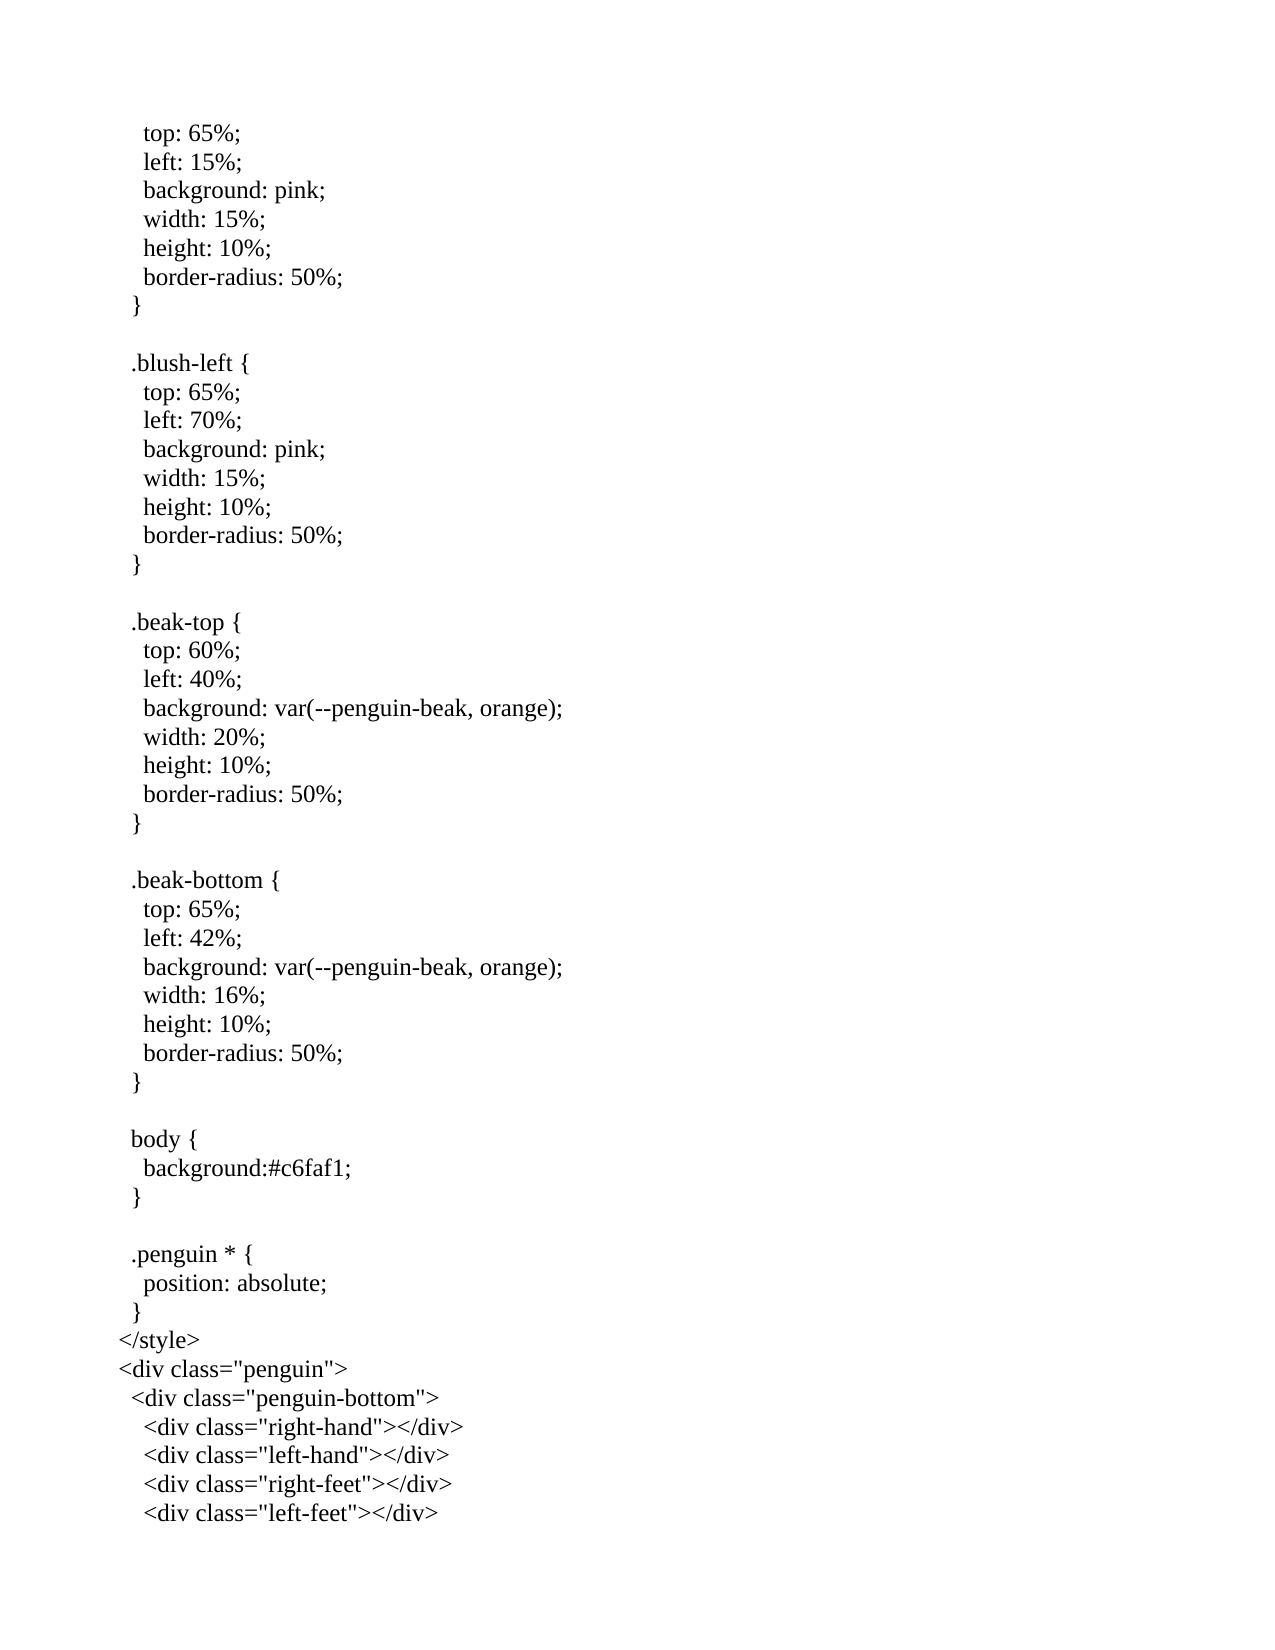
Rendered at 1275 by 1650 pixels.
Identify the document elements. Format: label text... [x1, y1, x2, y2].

text .beak-top { [118, 607, 1157, 636]
text } [118, 291, 1157, 319]
text body { [118, 1124, 1157, 1153]
text </style> [118, 1326, 1157, 1354]
text top: 65%; [118, 894, 1157, 923]
text <div class="penguin-bottom"> [118, 1383, 1157, 1412]
text background: pink; [118, 434, 1157, 463]
text border-radius: 50%; [118, 1038, 1157, 1067]
text <div class="penguin"> [118, 1354, 1157, 1383]
text background: var(--penguin-beak, orange); [118, 952, 1157, 981]
text left: 40%; [118, 664, 1157, 693]
text height: 10%; [118, 751, 1157, 779]
text background:#c6faf1; [118, 1153, 1157, 1182]
text height: 10%; [118, 1009, 1157, 1038]
text border-radius: 50%; [118, 521, 1157, 549]
text top: 65%; [118, 377, 1157, 406]
text background: var(--penguin-beak, orange); [118, 693, 1157, 722]
text <div class="left-feet"></div> [118, 1498, 1157, 1527]
text left: 42%; [118, 923, 1157, 952]
text <div class="left-hand"></div> [118, 1441, 1157, 1469]
text border-radius: 50%; [118, 779, 1157, 808]
text <div class="right-feet"></div> [118, 1469, 1157, 1498]
text width: 15%; [118, 204, 1157, 233]
text width: 20%; [118, 722, 1157, 751]
text height: 10%; [118, 492, 1157, 521]
text border-radius: 50%; [118, 262, 1157, 291]
text } [118, 1067, 1157, 1096]
text .blush-left { [118, 348, 1157, 377]
text position: absolute; [118, 1268, 1157, 1297]
text width: 15%; [118, 463, 1157, 492]
text height: 10%; [118, 233, 1157, 262]
text top: 60%; [118, 636, 1157, 664]
text } [118, 1182, 1157, 1211]
text <div class="right-hand"></div> [118, 1412, 1157, 1441]
text } [118, 1297, 1157, 1326]
text .beak-bottom { [118, 866, 1157, 894]
text left: 15%; [118, 147, 1157, 176]
text left: 70%; [118, 406, 1157, 434]
text } [118, 549, 1157, 578]
text } [118, 808, 1157, 837]
text .penguin * { [118, 1239, 1157, 1268]
text top: 65%; [118, 118, 1157, 147]
text background: pink; [118, 176, 1157, 204]
text width: 16%; [118, 981, 1157, 1009]
